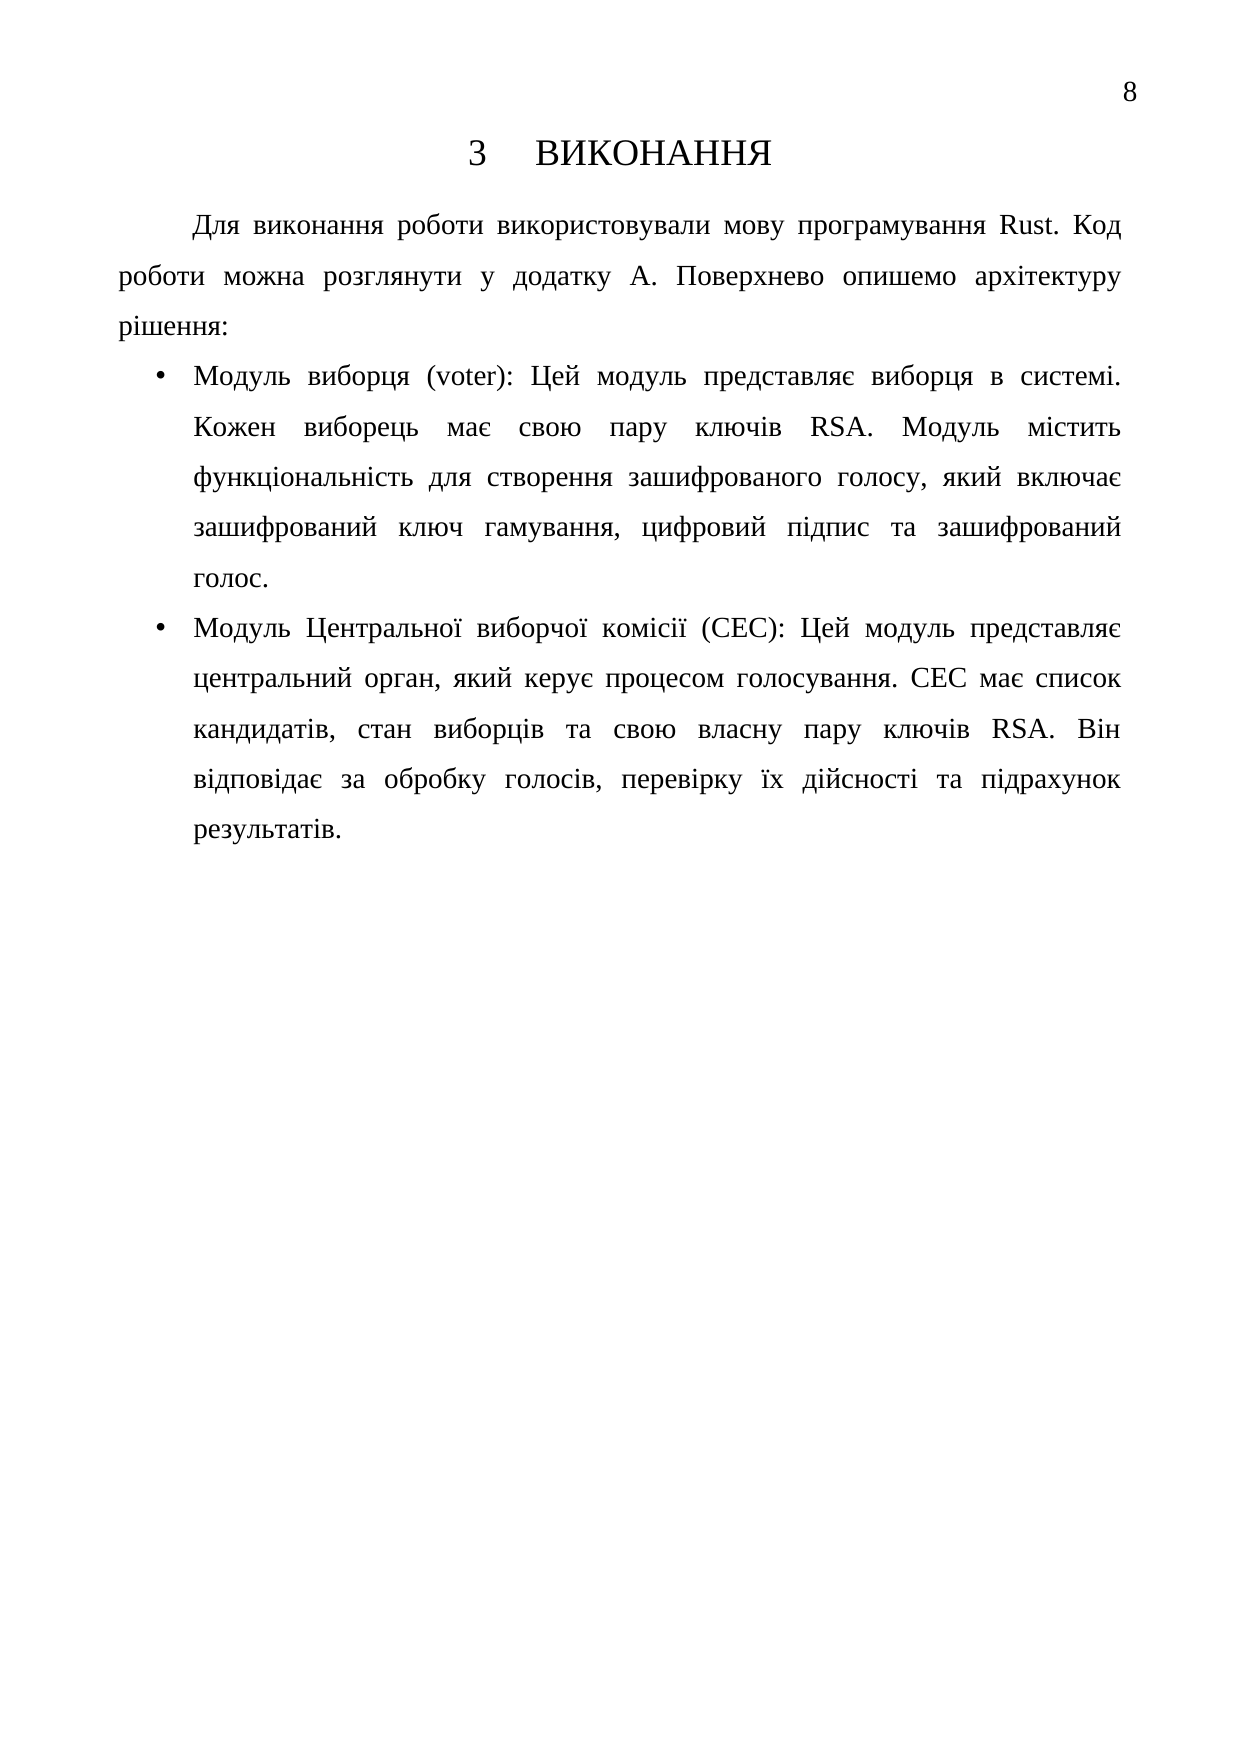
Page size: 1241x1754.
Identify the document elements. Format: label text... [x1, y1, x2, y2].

list Модуль Центральної виборчої комісії (CEC): Цей модуль представляє центральний орган, який керує процесом голосування. CEC має список кандидатів, стан виборців та свою власну пару ключів RSA. Він відповідає за обробку голосів, перевірку їх дійсності та підрахунок результатів. [156, 610, 1122, 845]
subtitle Виконання [118, 130, 1122, 173]
list Модуль виборця (voter): Цей модуль представляє виборця в системі. Кожен виборець має свою пару ключів RSA. Модуль містить функціональність для створення зашифрованого голосу, який включає зашифрований ключ гамування, цифровий підпис та зашифрований голос. [156, 358, 1122, 593]
text Для виконання роботи використовували мову програмування Rust. Код роботи можна розглянути у додатку А. Поверхнево опишемо архітектуру рішення: [118, 207, 1122, 342]
